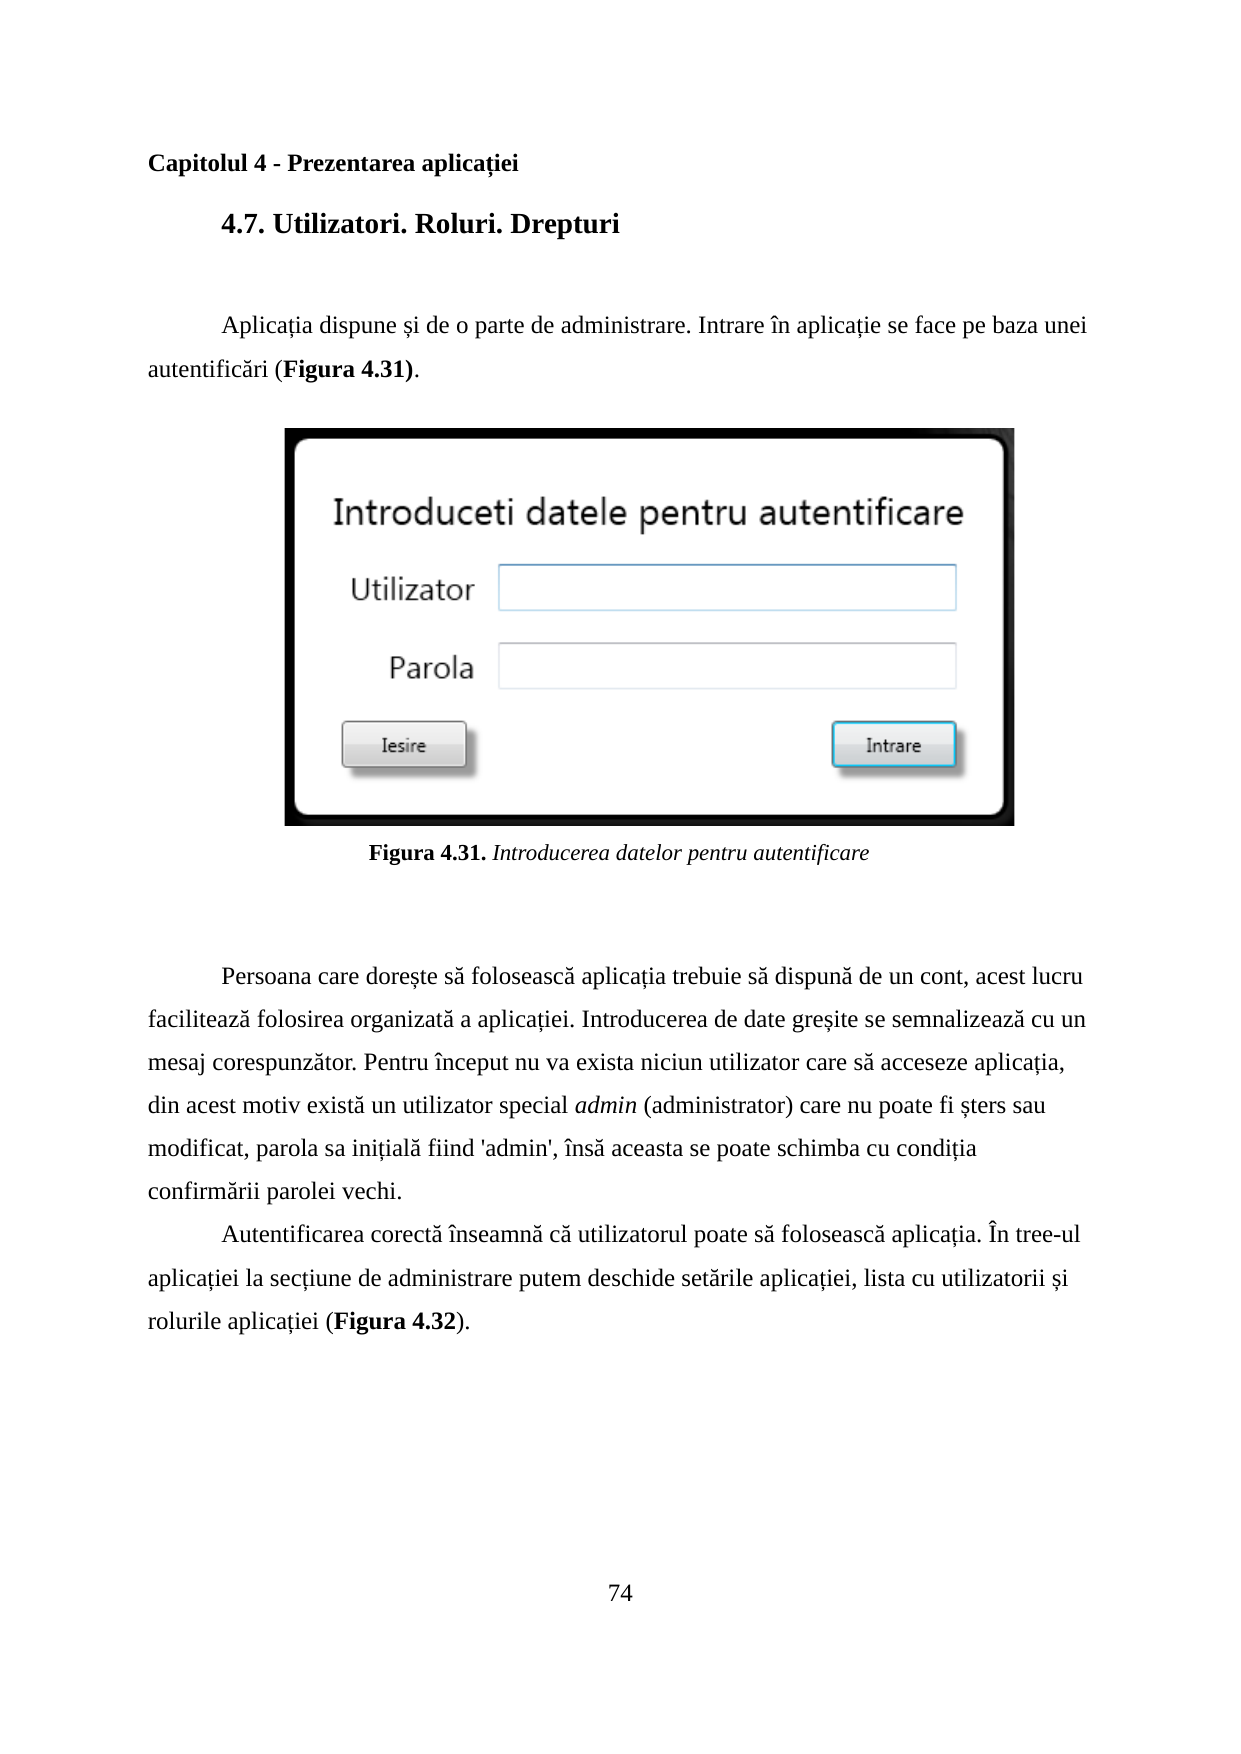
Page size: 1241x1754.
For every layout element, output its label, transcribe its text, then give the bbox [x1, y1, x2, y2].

text Persoana care dorește să folosească aplicația trebuie să dispună de un cont, acest lucru facilitează folosirea organizată a aplicației. Introducerea de date greșite se semnalizează cu un mesaj corespunzător. Pentru început nu va exista niciun utilizator care să acceseze aplicația, din acest motiv există un utilizator special admin (administrator) care nu poate fi șters sau modificat, parola sa inițială fiind 'admin', însă aceasta se poate schimba cu condiția confirmării parolei vechi. [148, 961, 1093, 1205]
text 4.7. Utilizatori. Roluri. Drepturi [148, 206, 1093, 239]
text Aplicația dispune și de o parte de administrare. Intrare în aplicație se face pe baza unei autentificări (Figura 4.31). [148, 306, 1093, 383]
text Figura 4.31. Introducerea datelor pentru autentificare [148, 441, 1093, 865]
text Autentificarea corectă înseamnă că utilizatorul poate să folosească aplicația. În tree-ul aplicației la secțiune de administrare putem deschide setările aplicației, lista cu utilizatorii și rolurile aplicației (Figura 4.32). [148, 1219, 1093, 1334]
picture [284, 428, 1015, 826]
